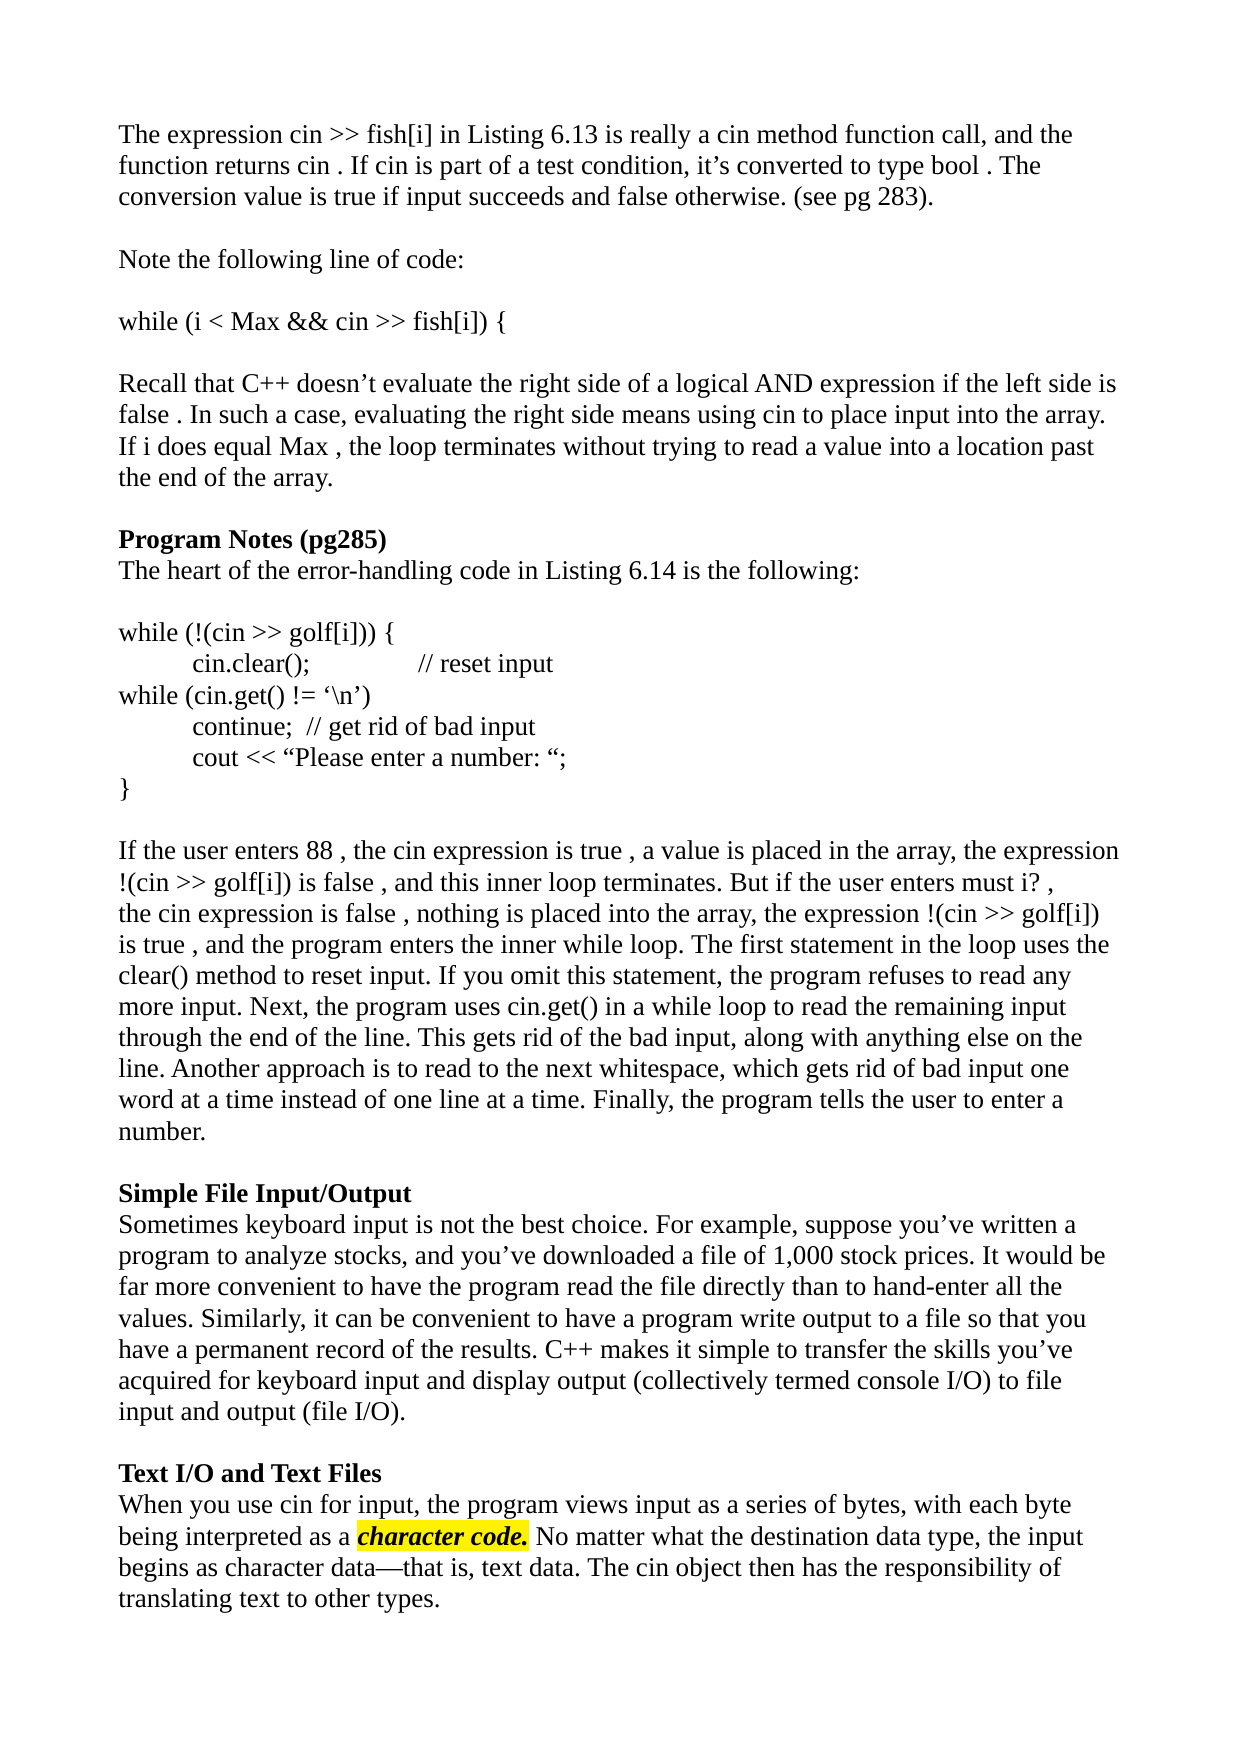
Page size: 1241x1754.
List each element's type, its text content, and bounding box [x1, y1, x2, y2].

text The heart of the error-handling code in Listing 6.14 is the following: [118, 554, 1122, 585]
text while (i < Max && cin >> fish[i]) { [118, 305, 1122, 336]
text Note the following line of code: [118, 243, 1122, 274]
text Program Notes (pg285) [118, 523, 1122, 554]
text Simple File Input/Output [118, 1177, 1122, 1208]
text The expression cin >> fish[i] in Listing 6.13 is really a cin method function call, and the [118, 118, 1122, 149]
text while (!(cin >> golf[i])) { [118, 616, 1122, 648]
text Recall that C++ doesn’t evaluate the right side of a logical AND expression if the left side is [118, 367, 1122, 398]
text Sometimes keyboard input is not the best choice. For example, suppose you’ve written a program to analyze stocks, and you’ve downloaded a file of 1,000 stock prices. It would be far more convenient to have the program read the file directly than to hand-enter all the values. Similarly, it can be convenient to have a program write output to a file so that you have a permanent record of the results. C++ makes it simple to transfer the skills you’ve acquired for keyboard input and display output (collectively termed console I/O) to file input and output (file I/O). [118, 1208, 1122, 1426]
text } [118, 772, 1122, 803]
text false . In such a case, evaluating the right side means using cin to place input into the array. If i does equal Max , the loop terminates without trying to read a value into a location past the end of the array. [118, 398, 1122, 492]
text Text I/O and Text Files [118, 1457, 1122, 1488]
text while (cin.get() != ‘\n’) [118, 679, 1122, 710]
text function returns cin . If cin is part of a test condition, it’s converted to type bool . The conversion value is true if input succeeds and false otherwise. (see pg 283). [118, 149, 1122, 212]
text the cin expression is false , nothing is placed into the array, the expression !(cin >> golf[i]) is true , and the program enters the inner while loop. The first statement in the loop uses the clear() method to reset input. If you omit this statement, the program refuses to read any more input. Next, the program uses cin.get() in a while loop to read the remaining input through the end of the line. This gets rid of the bad input, along with anything else on the line. Another approach is to read to the next whitespace, which gets rid of bad input one [118, 897, 1122, 1084]
text When you use cin for input, the program views input as a series of bytes, with each byte being interpreted as a character code. No matter what the destination data type, the input begins as character data—that is, text data. The cin object then has the responsibility of translating text to other types. [118, 1488, 1122, 1613]
text cin.clear(); // reset input [118, 648, 1122, 679]
text number. [118, 1115, 1122, 1146]
text If the user enters 88 , the cin expression is true , a value is placed in the array, the expression [118, 834, 1122, 866]
text cout << “Please enter a number: “; [118, 741, 1122, 772]
text word at a time instead of one line at a time. Finally, the program tells the user to enter a [118, 1084, 1122, 1115]
text continue; // get rid of bad input [118, 710, 1122, 741]
text !(cin >> golf[i]) is false , and this inner loop terminates. But if the user enters must i? , [118, 866, 1122, 897]
